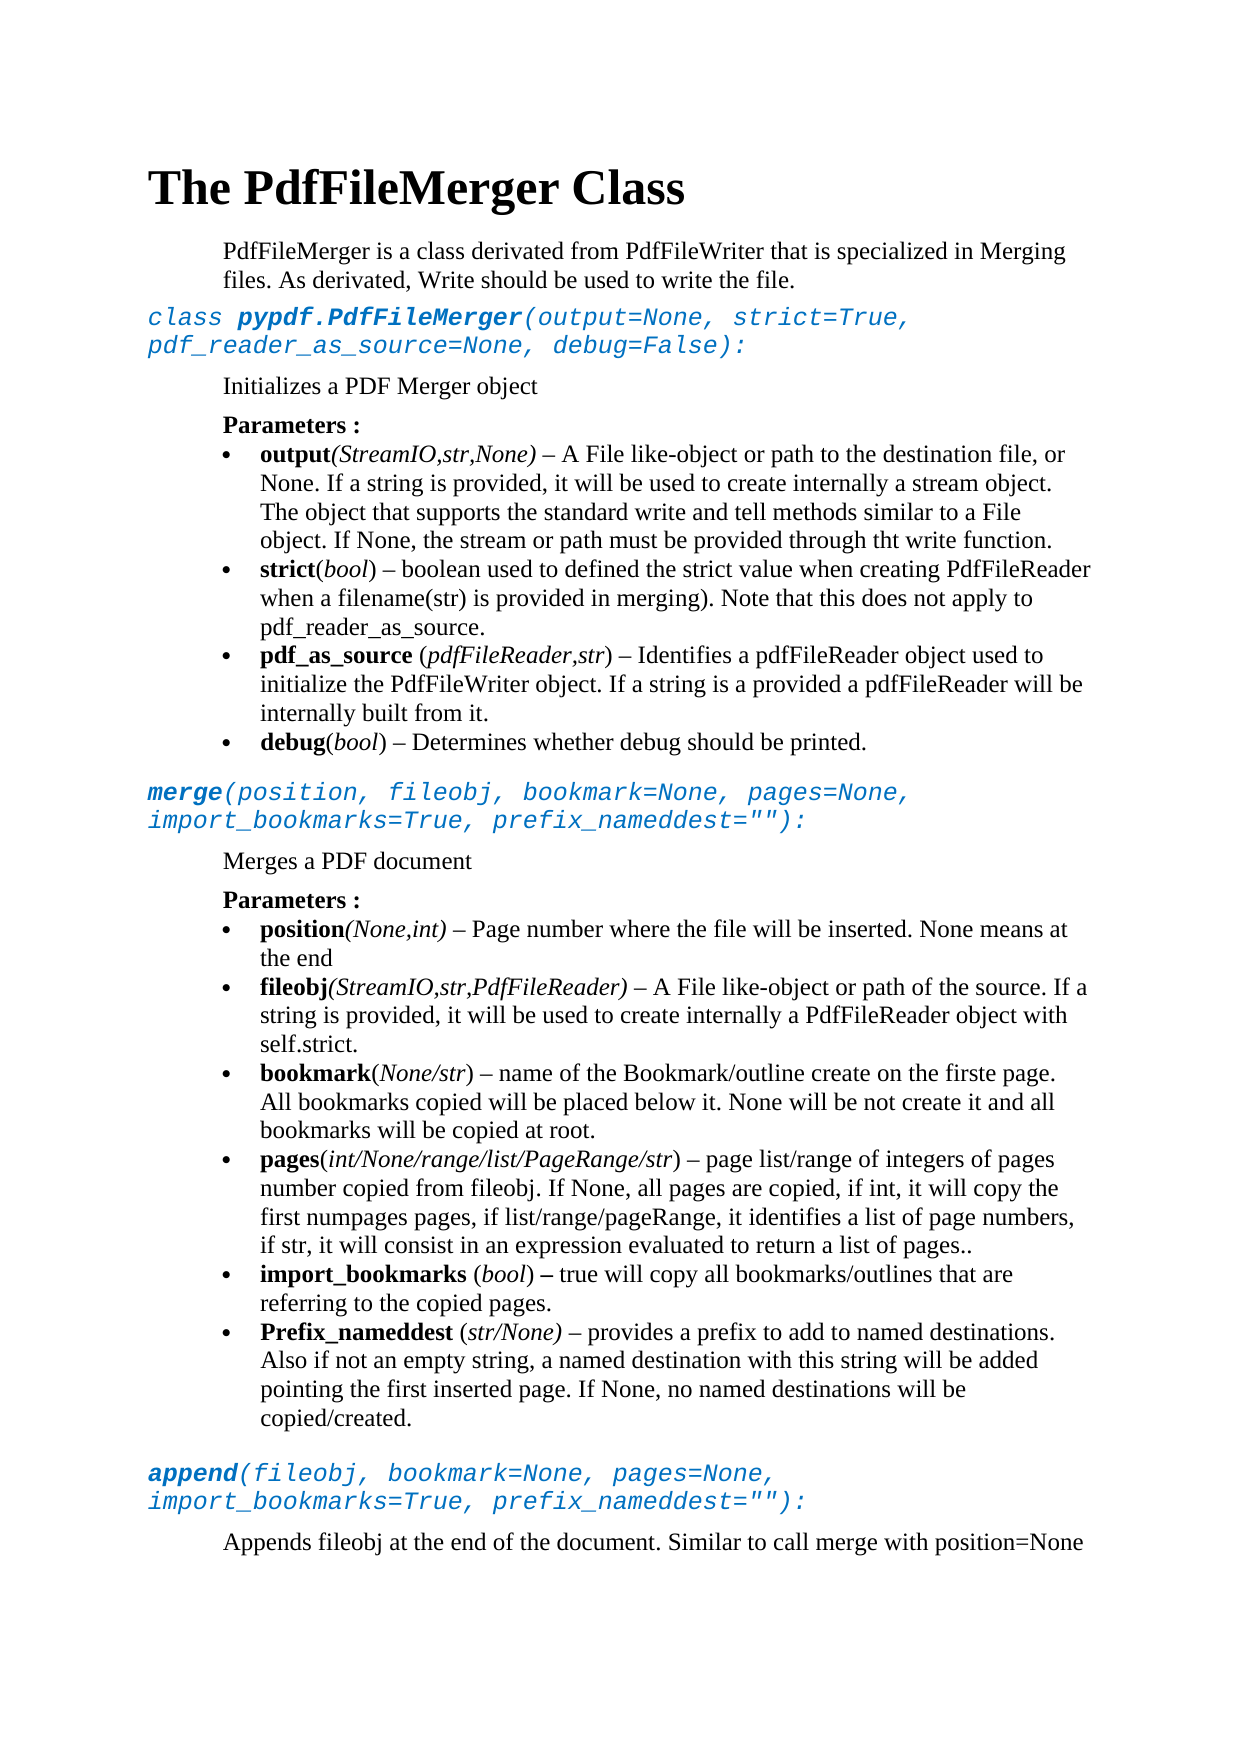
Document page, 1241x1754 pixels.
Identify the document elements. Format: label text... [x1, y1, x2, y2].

text Appends fileobj at the end of the document. Similar to call merge with position=None [223, 1527, 1093, 1556]
text Parameters : [223, 411, 1093, 439]
text Parameters : [223, 885, 1093, 914]
text PdfFileMerger is a class derivated from PdfFileWriter that is specialized in Merging files. As derivated, Write should be used to write the file. [223, 236, 1093, 294]
text class pypdf.PdfFileMerger(output=None, strict=True, pdf_reader_as_source=None, debug=False): [148, 304, 1093, 361]
text Merges a PDF document [223, 846, 1093, 875]
text append(fileobj, bookmark=None, pages=None, import_bookmarks=True, prefix_nameddest=""): [148, 1460, 1093, 1517]
list Prefix_nameddest (str/None) – provides a prefix to add to named destinations. Also if not an empty string, a named destination with this string will be added pointing the first inserted page. If None, no named destinations will be copied/created. [223, 1317, 1093, 1432]
list position(None,int) – Page number where the file will be inserted. None means at the end [223, 914, 1093, 972]
list fileobj(StreamIO,str,PdfFileReader) – A File like-object or path of the source. If a string is provided, it will be used to create internally a PdfFileReader object with self.strict. [223, 972, 1093, 1058]
list pages(int/None/range/list/PageRange/str) – page list/range of integers of pages number copied from fileobj. If None, all pages are copied, if int, it will copy the first numpages pages, if list/range/pageRange, it identifies a list of page numbers, if str, it will consist in an expression evaluated to return a list of pages.. [223, 1144, 1093, 1259]
subtitle The PdfFileMerger Class [148, 158, 1093, 216]
list output(StreamIO,str,None) – A File like-object or path to the destination file, or None. If a string is provided, it will be used to create internally a stream object. The object that supports the standard write and tell methods similar to a File object. If None, the stream or path must be provided through tht write function. [223, 439, 1093, 554]
list import_bookmarks (bool) – true will copy all bookmarks/outlines that are referring to the copied pages. [223, 1259, 1093, 1317]
text Initializes a PDF Merger object [223, 371, 1093, 400]
list bookmark(None/str) – name of the Bookmark/outline create on the firste page. All bookmarks copied will be placed below it. None will be not create it and all bookmarks will be copied at root. [223, 1058, 1093, 1144]
list strict(bool) – boolean used to defined the strict value when creating PdfFileReader when a filename(str) is provided in merging). Note that this does not apply to pdf_reader_as_source. [223, 554, 1093, 641]
list pdf_as_source (pdfFileReader,str) – Identifies a pdfFileReader object used to initialize the PdfFileWriter object. If a string is a provided a pdfFileReader will be internally built from it. [223, 641, 1093, 727]
text merge(position, fileobj, bookmark=None, pages=None, import_bookmarks=True, prefix_nameddest=""): [148, 779, 1093, 836]
list debug(bool) – Determines whether debug should be printed. [223, 727, 1093, 756]
